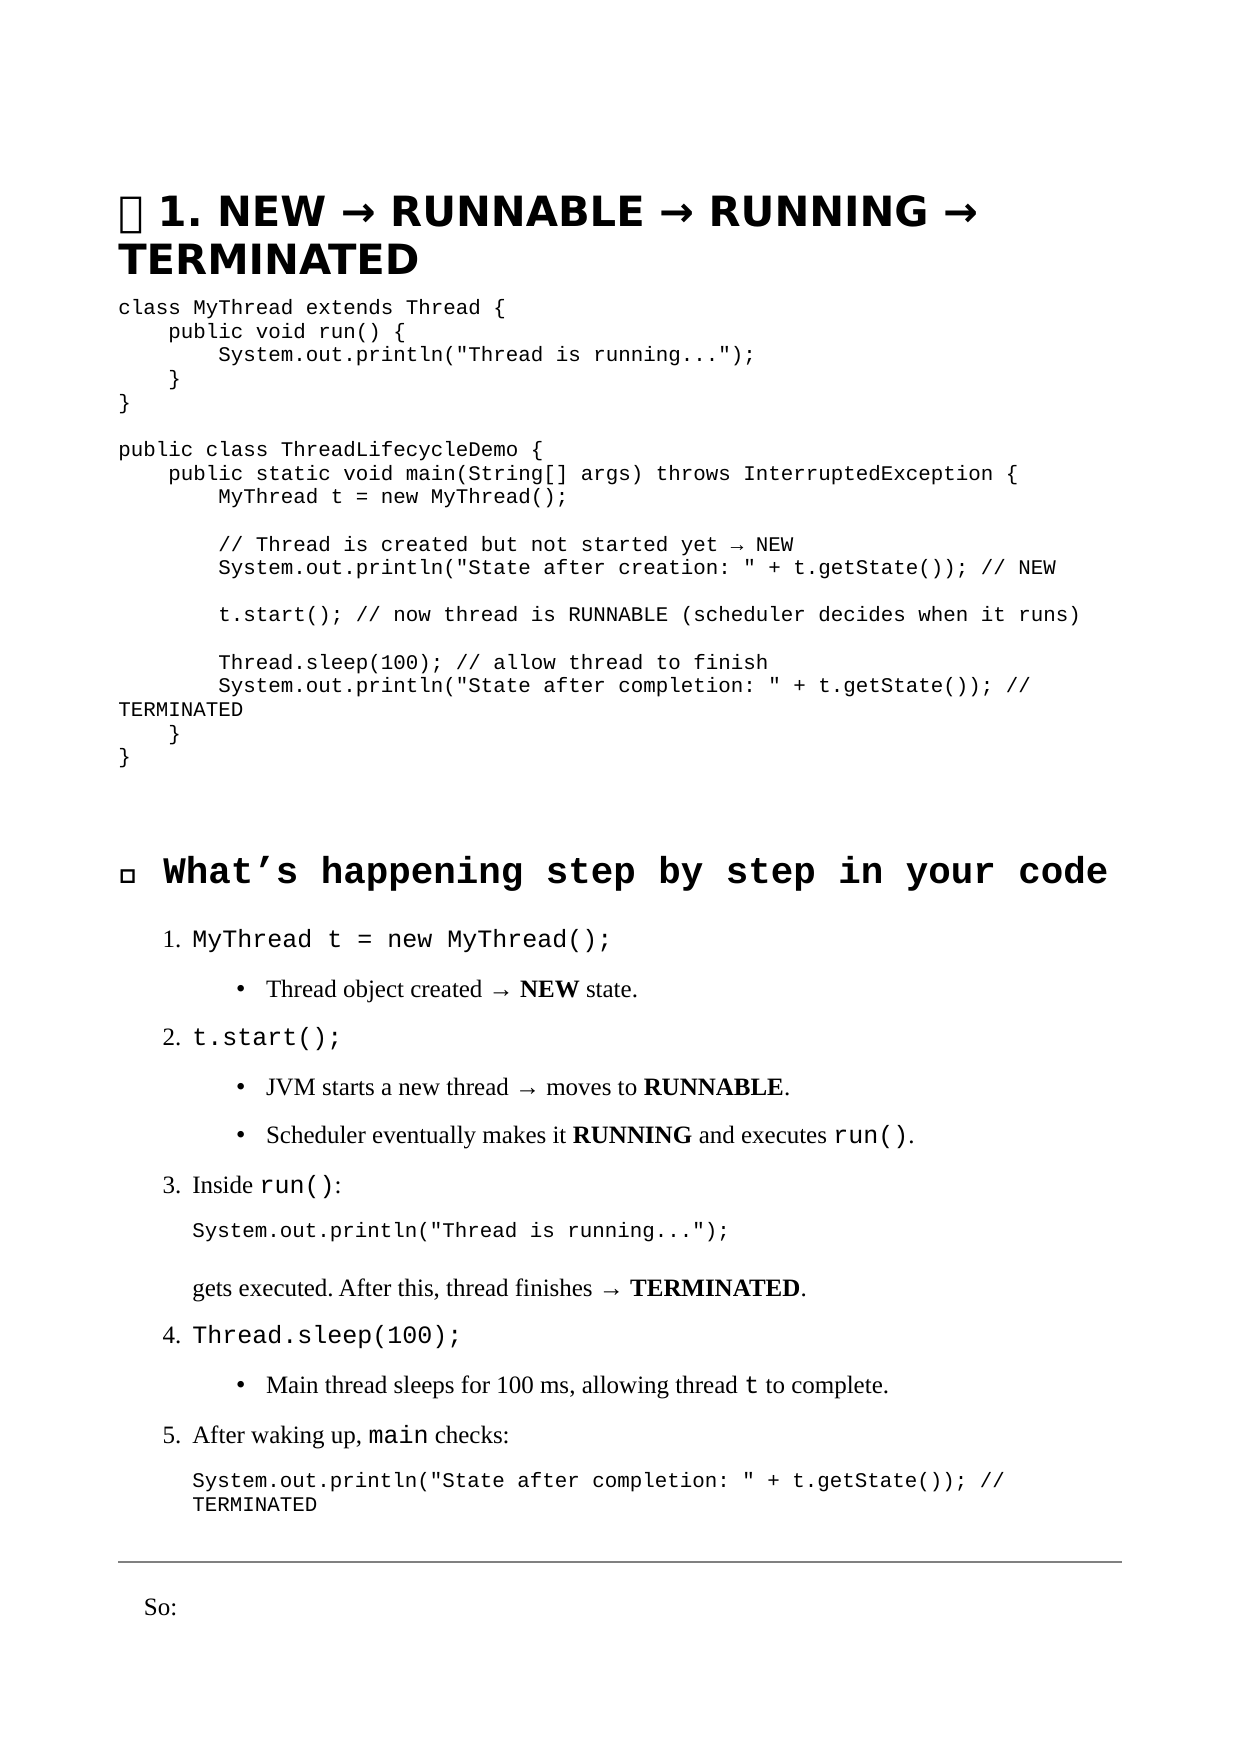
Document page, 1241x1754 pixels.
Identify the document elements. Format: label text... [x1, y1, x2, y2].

text } [118, 723, 1122, 746]
text MyThread t = new MyThread(); [118, 486, 1122, 510]
list Main thread sleeps for 100 ms, allowing thread t to complete. [236, 1371, 1122, 1401]
list Scheduler eventually makes it RUNNING and executes run(). [236, 1120, 1122, 1151]
list Thread.sleep(100); [162, 1321, 1122, 1351]
text } [118, 746, 1122, 770]
list t.start(); [162, 1022, 1122, 1053]
text System.out.println("State after creation: " + t.getState()); // NEW [118, 557, 1122, 581]
subtitle 🔹 1. NEW → RUNNABLE → RUNNING → TERMINATED [118, 187, 1122, 284]
text public static void main(String[] args) throws InterruptedException { [118, 463, 1122, 486]
list After waking up, main checks: [162, 1421, 1122, 1451]
text public class ThreadLifecycleDemo { [118, 439, 1122, 463]
list JVM starts a new thread → moves to RUNNABLE. [236, 1072, 1122, 1101]
text // Thread is created but not started yet → NEW [118, 533, 1122, 557]
list gets executed. After this, thread finishes → TERMINATED. [162, 1273, 1122, 1302]
text System.out.println("Thread is running..."); [118, 344, 1122, 368]
list MyThread t = new MyThread(); [162, 924, 1122, 955]
subtitle 🔹 What’s happening step by step in your code [118, 853, 1122, 895]
text ✅ So: [118, 1592, 1122, 1620]
text Thread.sleep(100); // allow thread to finish [118, 652, 1122, 675]
text System.out.println("State after completion: " + t.getState()); // TERMINATED [118, 675, 1122, 723]
text t.start(); // now thread is RUNNABLE (scheduler decides when it runs) [118, 604, 1122, 628]
list Thread object created → NEW state. [236, 974, 1122, 1003]
text public void run() { [118, 321, 1122, 344]
list System.out.println("Thread is running..."); [162, 1220, 1122, 1243]
text } [118, 368, 1122, 392]
text class MyThread extends Thread { [118, 297, 1122, 321]
list System.out.println("State after completion: " + t.getState()); // TERMINATED [162, 1471, 1122, 1518]
text } [118, 392, 1122, 415]
list Inside run(): [162, 1170, 1122, 1201]
